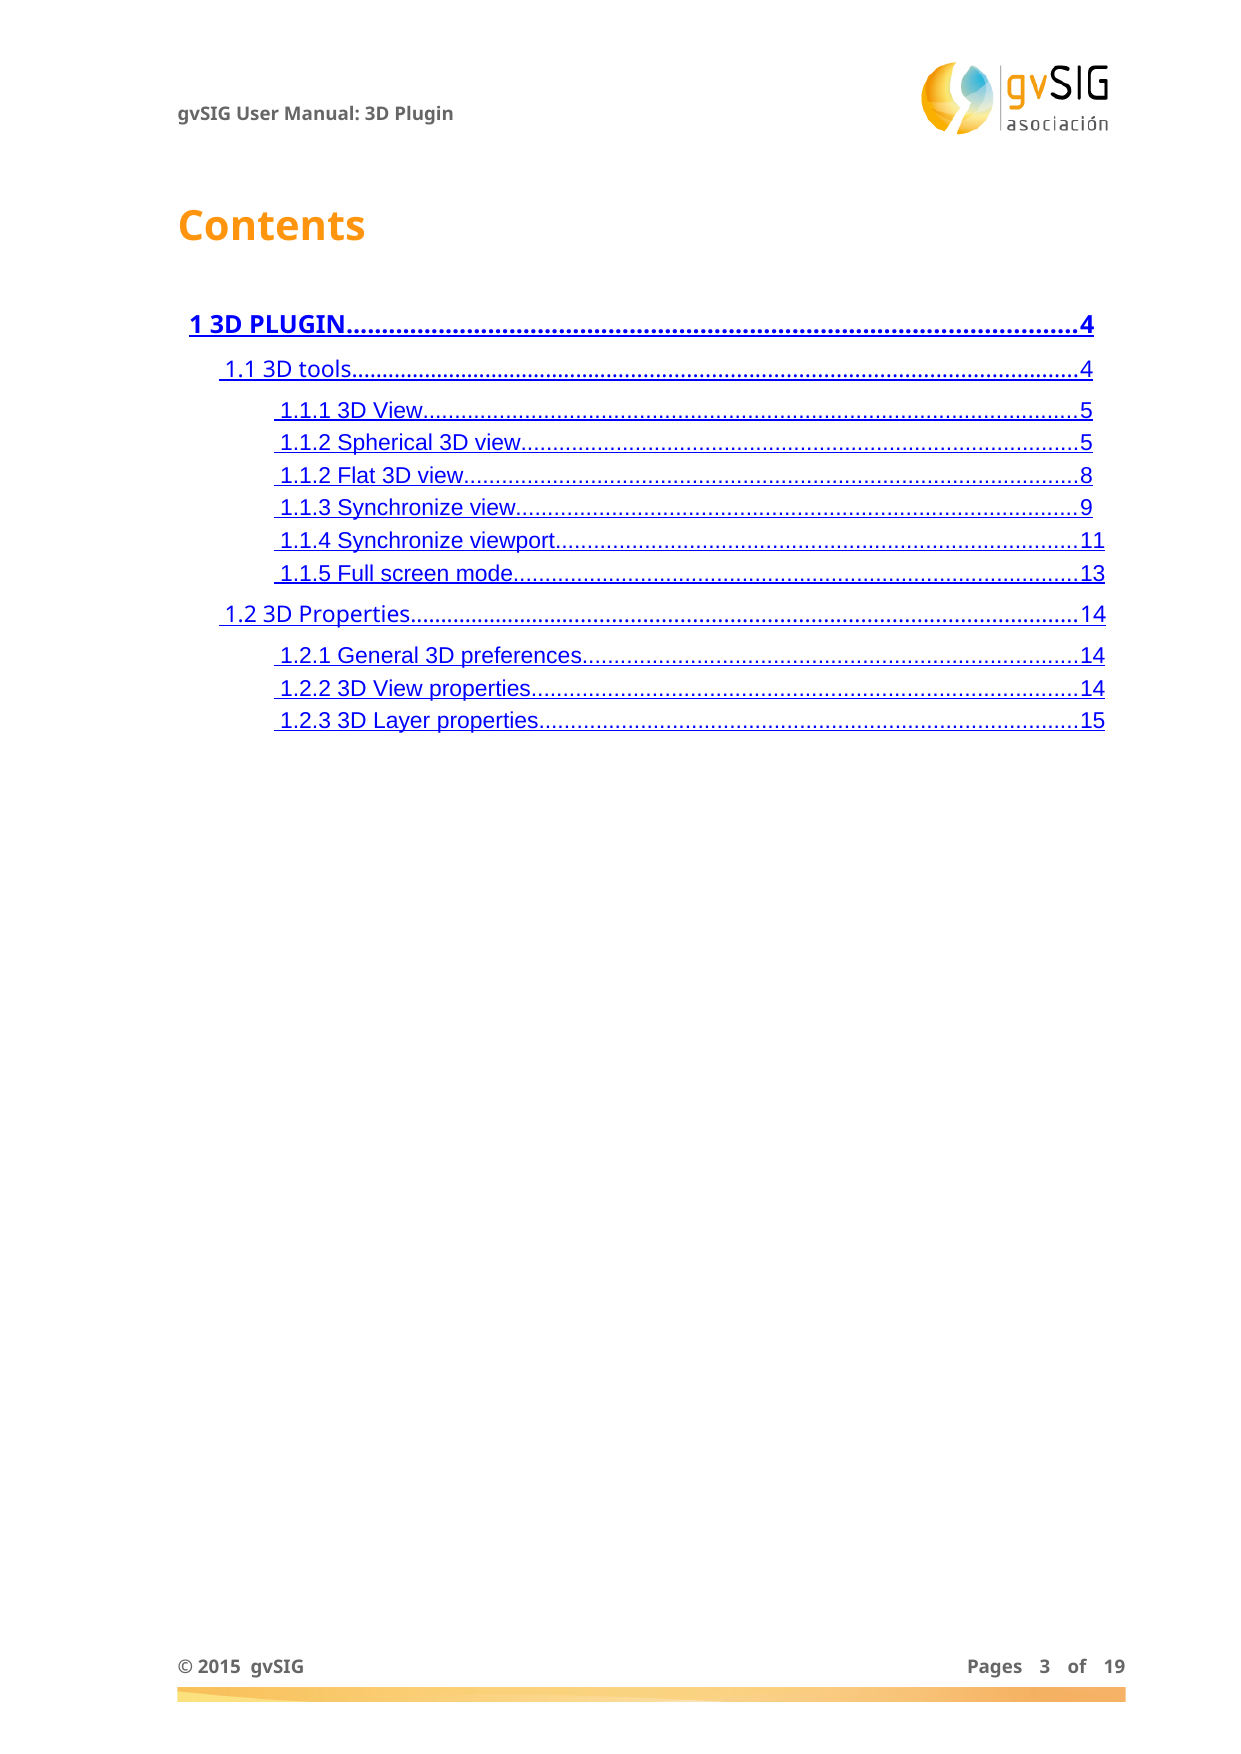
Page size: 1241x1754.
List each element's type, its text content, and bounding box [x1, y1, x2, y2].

text 1.1 3D tools 4 [218, 353, 1125, 384]
text 1.1.5 Full screen mode 13 [273, 559, 1125, 586]
picture [902, 47, 1122, 148]
text 1.2.2 3D View properties 14 [273, 675, 1125, 701]
text 1 3D Plugin 4 [189, 306, 1125, 340]
text 1.1.2 Flat 3D view 8 [273, 462, 1125, 488]
text 1.2.1 General 3D preferences 14 [273, 642, 1125, 668]
text 1.2 3D Properties 14 [218, 598, 1125, 630]
text 1.1.3 Synchronize view 9 [273, 494, 1125, 521]
text 1.2.3 3D Layer properties 15 [273, 707, 1125, 734]
text 1.1.2 Spherical 3D view 5 [273, 429, 1125, 456]
picture [177, 1687, 1126, 1702]
text Contents [177, 196, 1125, 253]
text 1.1.1 3D View 5 [273, 397, 1125, 423]
text 1.1.4 Synchronize viewport 11 [273, 527, 1125, 553]
